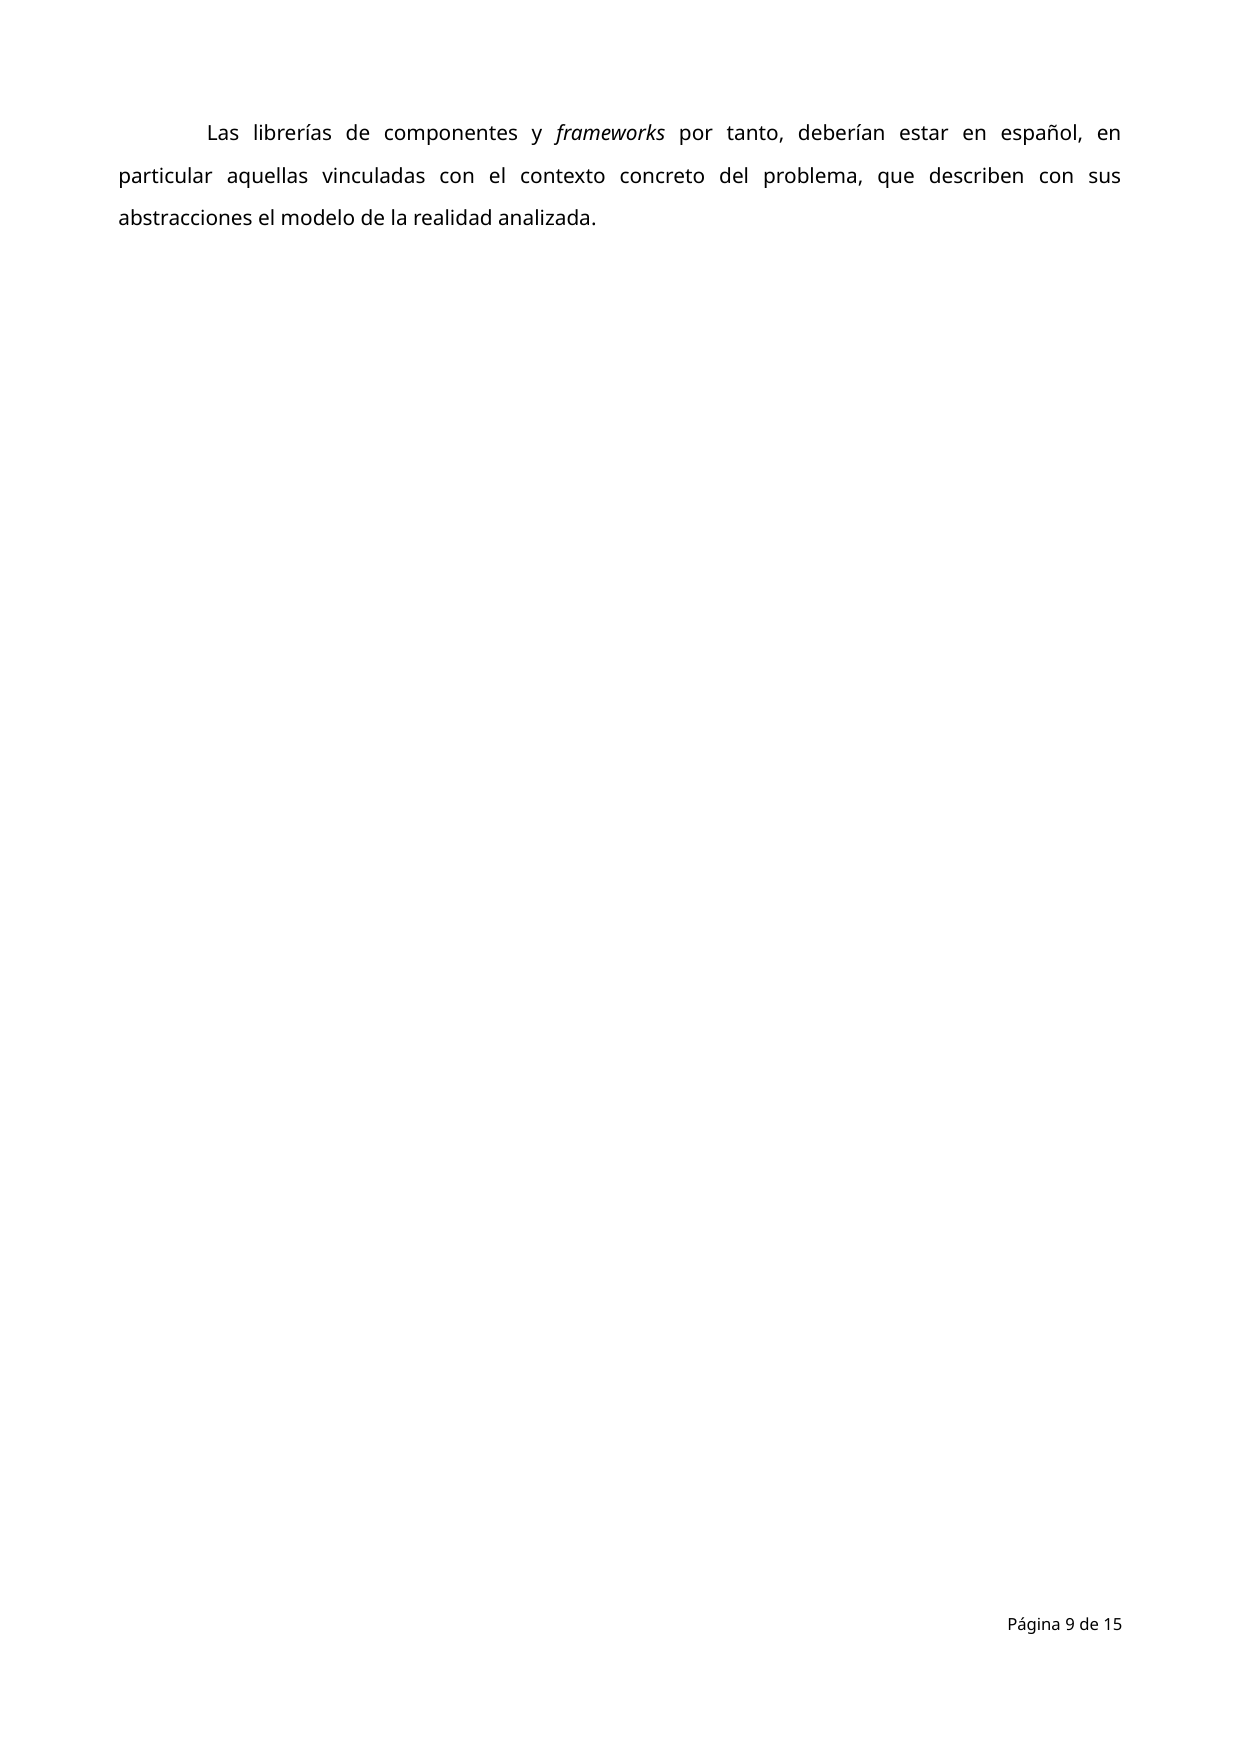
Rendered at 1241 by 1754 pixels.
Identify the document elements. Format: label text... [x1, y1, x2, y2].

text Las librerías de componentes y frameworks por tanto, deberían estar en español, en particular aquellas vinculadas con el contexto concreto del problema, que describen con sus abstracciones el modelo de la realidad analizada. [118, 118, 1122, 232]
